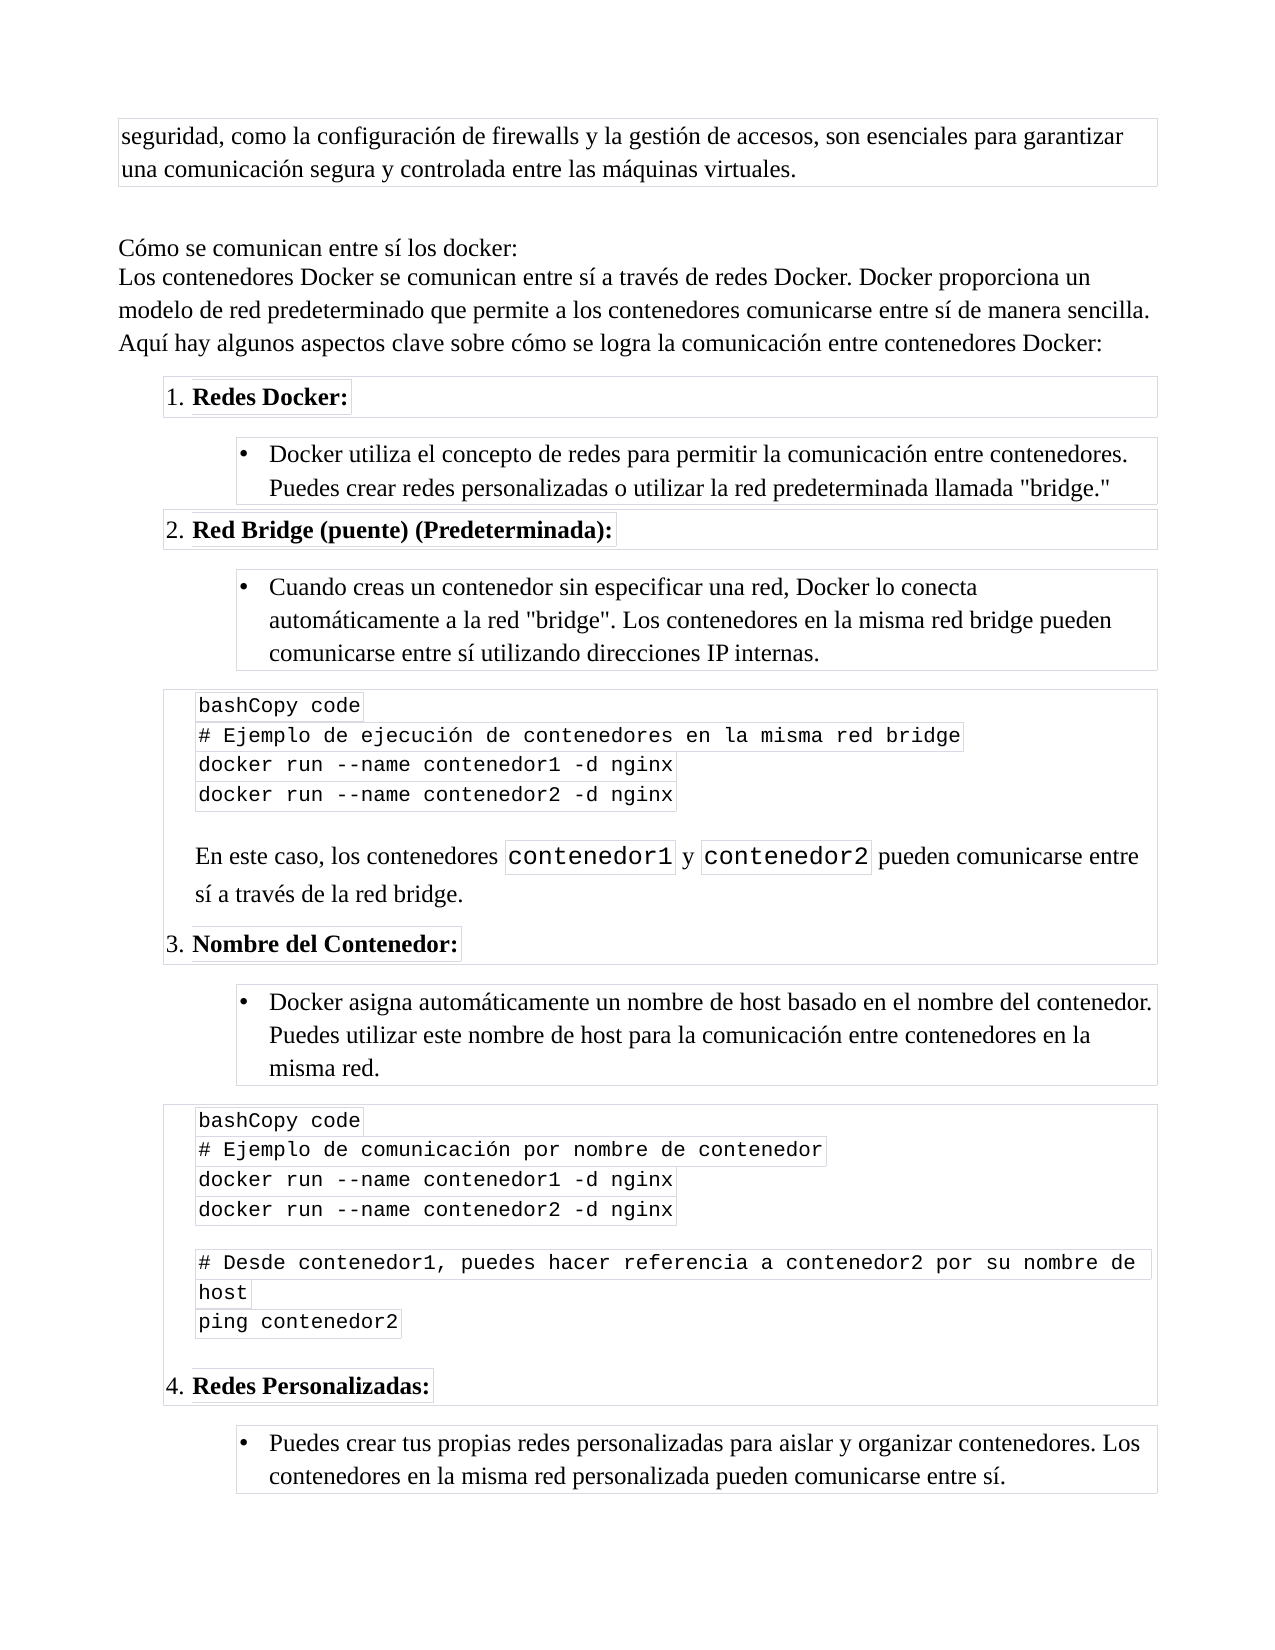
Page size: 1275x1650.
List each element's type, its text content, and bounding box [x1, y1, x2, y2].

list # Ejemplo de ejecución de contenedores en la misma red bridge [364, 719, 1157, 748]
list Docker utiliza el concepto de redes para permitir la comunicación entre contenedores. Puedes crear redes personalizadas o utilizar la red predeterminada llamada "bridge." [237, 438, 1157, 504]
list [164, 1193, 195, 1226]
list En este caso, los contenedores contenedor1 y contenedor2 pueden comunicarse entre sí a través de la red bridge. [164, 837, 1157, 908]
list bashCopy code [164, 690, 1157, 719]
list # Ejemplo de ejecución de contenedores en la misma red bridge [196, 723, 963, 748]
list Puedes crear tus propias redes personalizadas para aislar y organizar contenedores. Los contenedores en la misma red personalizada pueden comunicarse entre sí. [237, 1426, 1157, 1493]
text seguridad, como la configuración de firewalls y la gestión de accesos, son esenciales para garantizar una comunicación segura y controlada entre las máquinas virtuales. [119, 119, 1157, 186]
list [677, 778, 1157, 811]
list Redes Personalizadas: [164, 1365, 1157, 1405]
list [677, 1193, 1157, 1226]
text Cómo se comunican entre sí los docker: [118, 233, 1157, 262]
list Cuando creas un contenedor sin especificar una red, Docker lo conecta automáticamente a la red "bridge". Los contenedores en la misma red bridge pueden comunicarse entre sí utilizando direcciones IP internas. [237, 570, 1157, 670]
list [164, 778, 195, 811]
list bashCopy code [164, 1105, 1157, 1133]
list # Desde contenedor1, puedes hacer referencia a contenedor2 por su nombre de host [164, 1246, 1157, 1306]
list Docker asigna automáticamente un nombre de host basado en el nombre del contenedor. Puedes utilizar este nombre de host para la comunicación entre contenedores en la misma red. [237, 985, 1157, 1085]
list [677, 748, 1157, 778]
list Redes Docker: [164, 377, 1157, 417]
list # Ejemplo de comunicación por nombre de contenedor [364, 1133, 1157, 1163]
list docker run --name contenedor2 -d nginx [196, 1197, 676, 1225]
list ping contenedor2 [252, 1306, 1157, 1338]
list [164, 1163, 195, 1193]
list Nombre del Contenedor: [164, 923, 1157, 964]
list ping contenedor2 [196, 1310, 401, 1338]
list # Ejemplo de comunicación por nombre de contenedor [196, 1137, 826, 1163]
list docker run --name contenedor1 -d nginx [196, 1167, 676, 1193]
list docker run --name contenedor1 -d nginx [196, 752, 676, 778]
text Los contenedores Docker se comunican entre sí a través de redes Docker. Docker proporciona un modelo de red predeterminado que permite a los contenedores comunicarse entre sí de manera sencilla. Aquí hay algunos aspectos clave sobre cómo se logra la comunicación entre contenedores Docker: [118, 262, 1157, 357]
list ping contenedor2 [164, 1306, 195, 1338]
list Red Bridge (puente) (Predeterminada): [164, 510, 1157, 549]
list [164, 748, 195, 778]
list docker run --name contenedor2 -d nginx [196, 782, 676, 811]
list [677, 1163, 1157, 1193]
